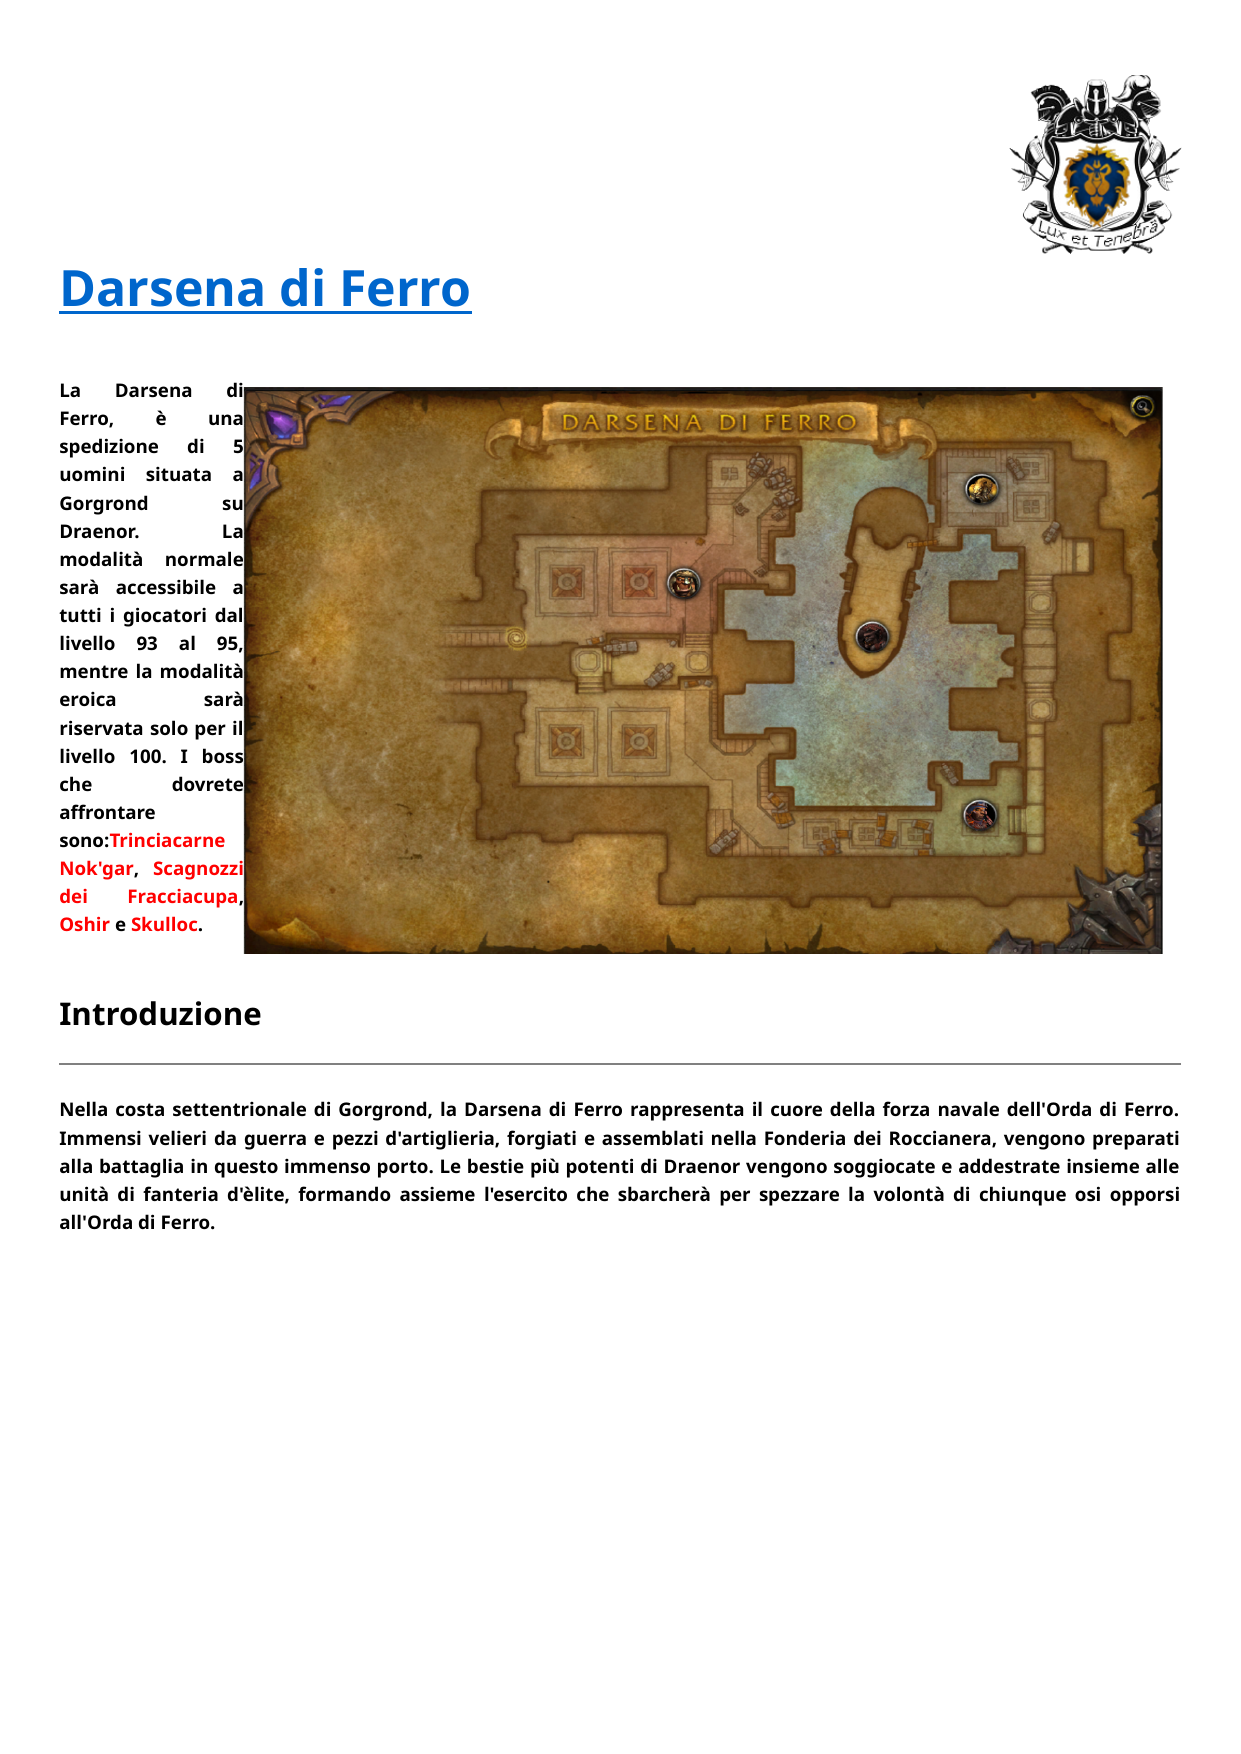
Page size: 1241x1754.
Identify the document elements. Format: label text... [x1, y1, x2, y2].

text Nella costa settentrionale di Gorgrond, la Darsena di Ferro rappresenta il cuore della forza navale dell'Orda di Ferro. Immensi velieri da guerra e pezzi d'artiglieria, forgiati e assemblati nella Fonderia dei Roccianera, vengono preparati alla battaglia in questo immenso porto. Le bestie più potenti di Draenor vengono soggiocate e addestrate insieme alle unità di fanteria d'èlite, formando assieme l'esercito che sbarcherà per spezzare la volontà di chiunque osi opporsi all'Orda di Ferro. [59, 1094, 1181, 1235]
text La Darsena di Ferro, è una spedizione di 5 uomini situata a Gorgrond su Draenor. La modalità normale sarà accessibile a tutti i giocatori dal livello 93 al 95, mentre la modalità eroica sarà riservata solo per il livello 100. I boss che dovrete affrontare sono:Trinciacarne Nok'gar, Scagnozzi dei Fracciacupa, Oshir e Skulloc. [59, 375, 1181, 937]
text Darsena di Ferro [59, 253, 1093, 322]
subtitle Introduzione [59, 992, 1181, 1035]
